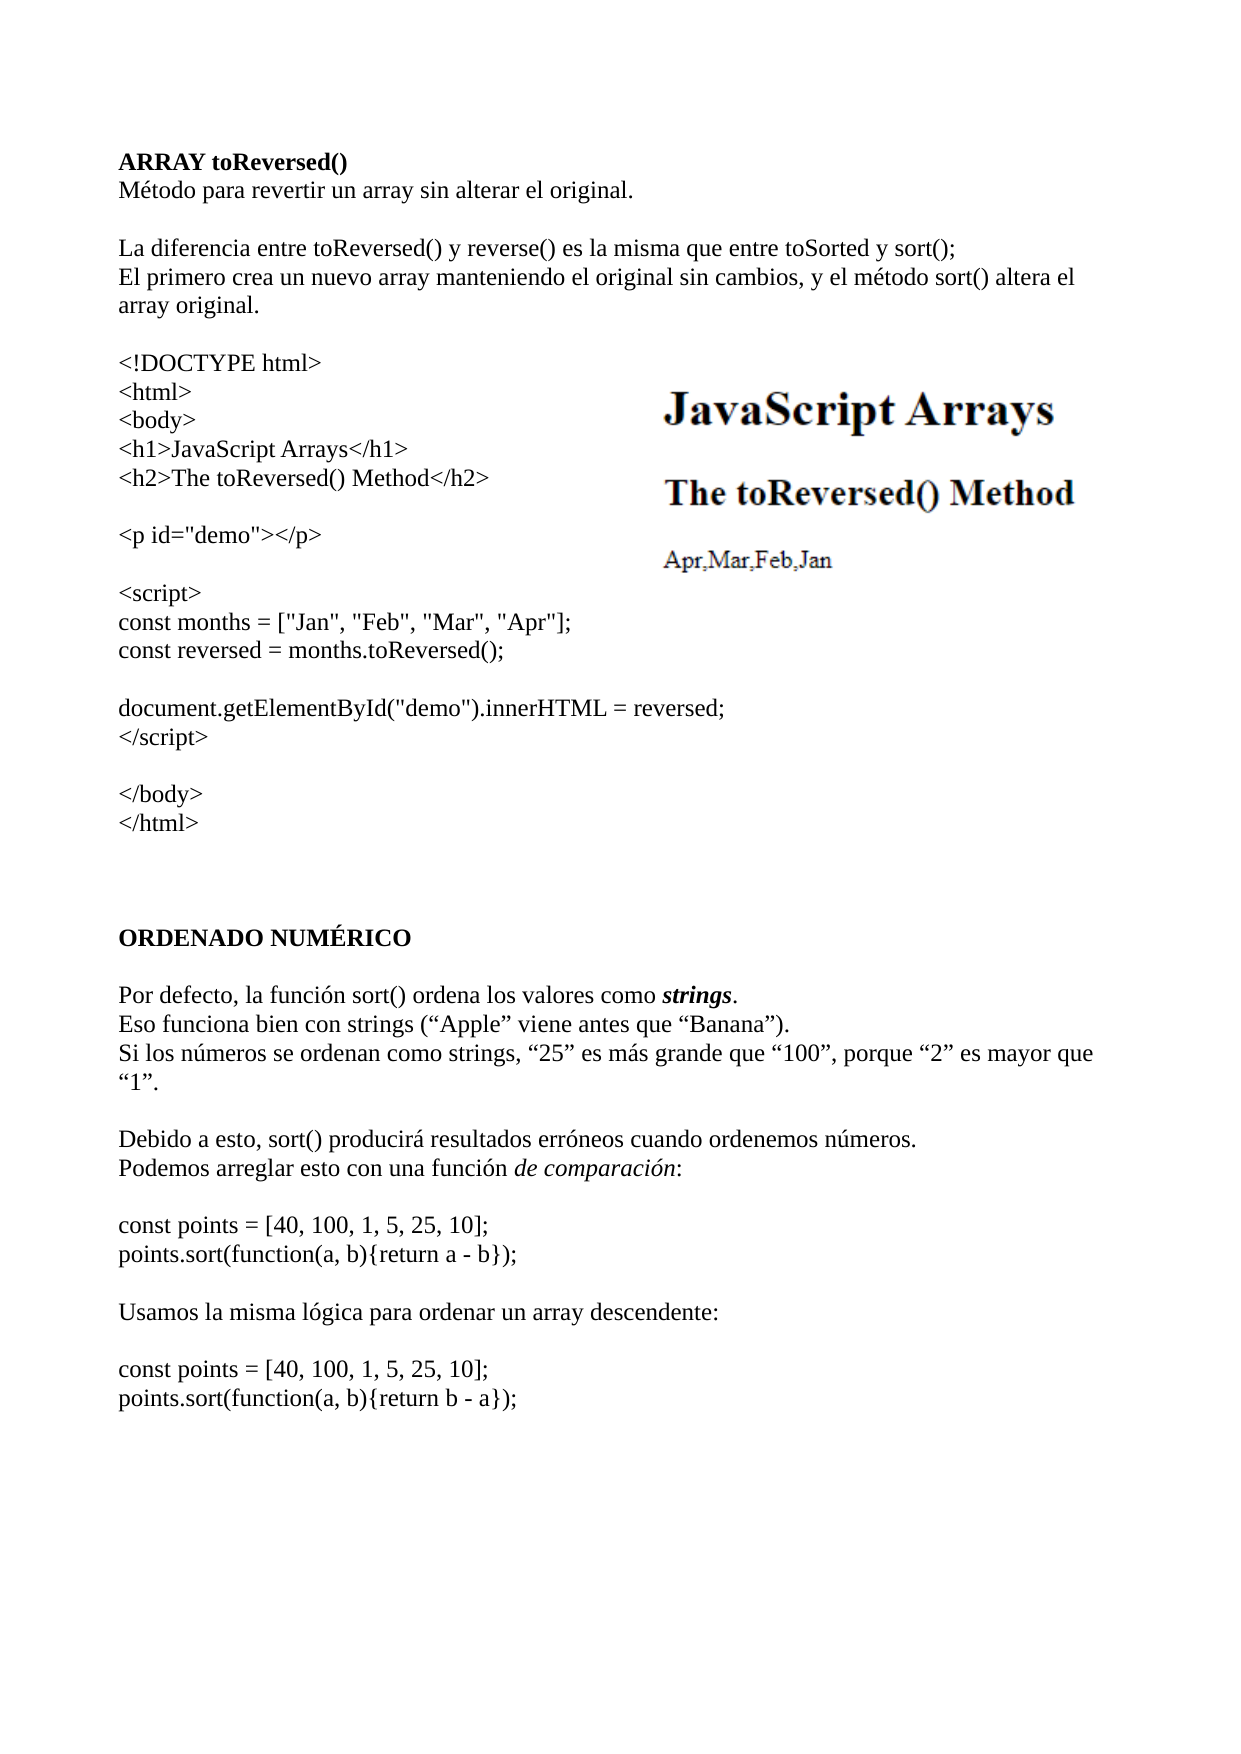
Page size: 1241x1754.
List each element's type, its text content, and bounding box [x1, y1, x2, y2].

text const points = [40, 100, 1, 5, 25, 10]; points.sort(function(a, b){return b - a}); [118, 1354, 1122, 1412]
text [1093, 521, 1122, 549]
text </html> [118, 808, 1122, 837]
text document.getElementById("demo").innerHTML = reversed; [118, 693, 1122, 722]
text Por defecto, la función sort() ordena los valores como strings. [118, 981, 1122, 1009]
text const reversed = months.toReversed(); [118, 636, 1122, 664]
text La diferencia entre toReversed() y reverse() es la misma que entre toSorted y sort(); El primero crea un nuevo array manteniendo el original sin cambios, y el método sort() altera el array original. [118, 233, 1122, 319]
text </body> [118, 779, 1122, 808]
text <html> [118, 377, 653, 406]
text const points = [40, 100, 1, 5, 25, 10]; points.sort(function(a, b){return a - b}); [118, 1211, 1122, 1268]
text <p id="demo"></p> [118, 521, 653, 549]
text [1093, 463, 1122, 492]
text [1093, 434, 1122, 463]
text Método para revertir un array sin alterar el original. [118, 176, 1122, 204]
text <h2>The toReversed() Method</h2> [118, 463, 653, 492]
text <h1>JavaScript Arrays</h1> [118, 434, 653, 463]
text [1093, 377, 1122, 406]
text ORDENADO NUMÉRICO [118, 923, 1122, 952]
picture [653, 365, 1093, 598]
text ARRAY toReversed() [118, 147, 1122, 176]
text Usamos la misma lógica para ordenar un array descendente: [118, 1297, 1122, 1326]
text <body> [118, 406, 653, 434]
text <script> [118, 578, 1122, 607]
text Eso funciona bien con strings (“Apple” viene antes que “Banana”). [118, 1009, 1122, 1038]
text </script> [118, 722, 1122, 751]
text [1093, 406, 1122, 434]
text const months = ["Jan", "Feb", "Mar", "Apr"]; [118, 607, 1122, 636]
text <!DOCTYPE html> [118, 348, 1122, 377]
text Si los números se ordenan como strings, “25” es más grande que “100”, porque “2” es mayor que “1”. [118, 1038, 1122, 1096]
text Debido a esto, sort() producirá resultados erróneos cuando ordenemos números. Podemos arreglar esto con una función de comparación: [118, 1124, 1122, 1182]
